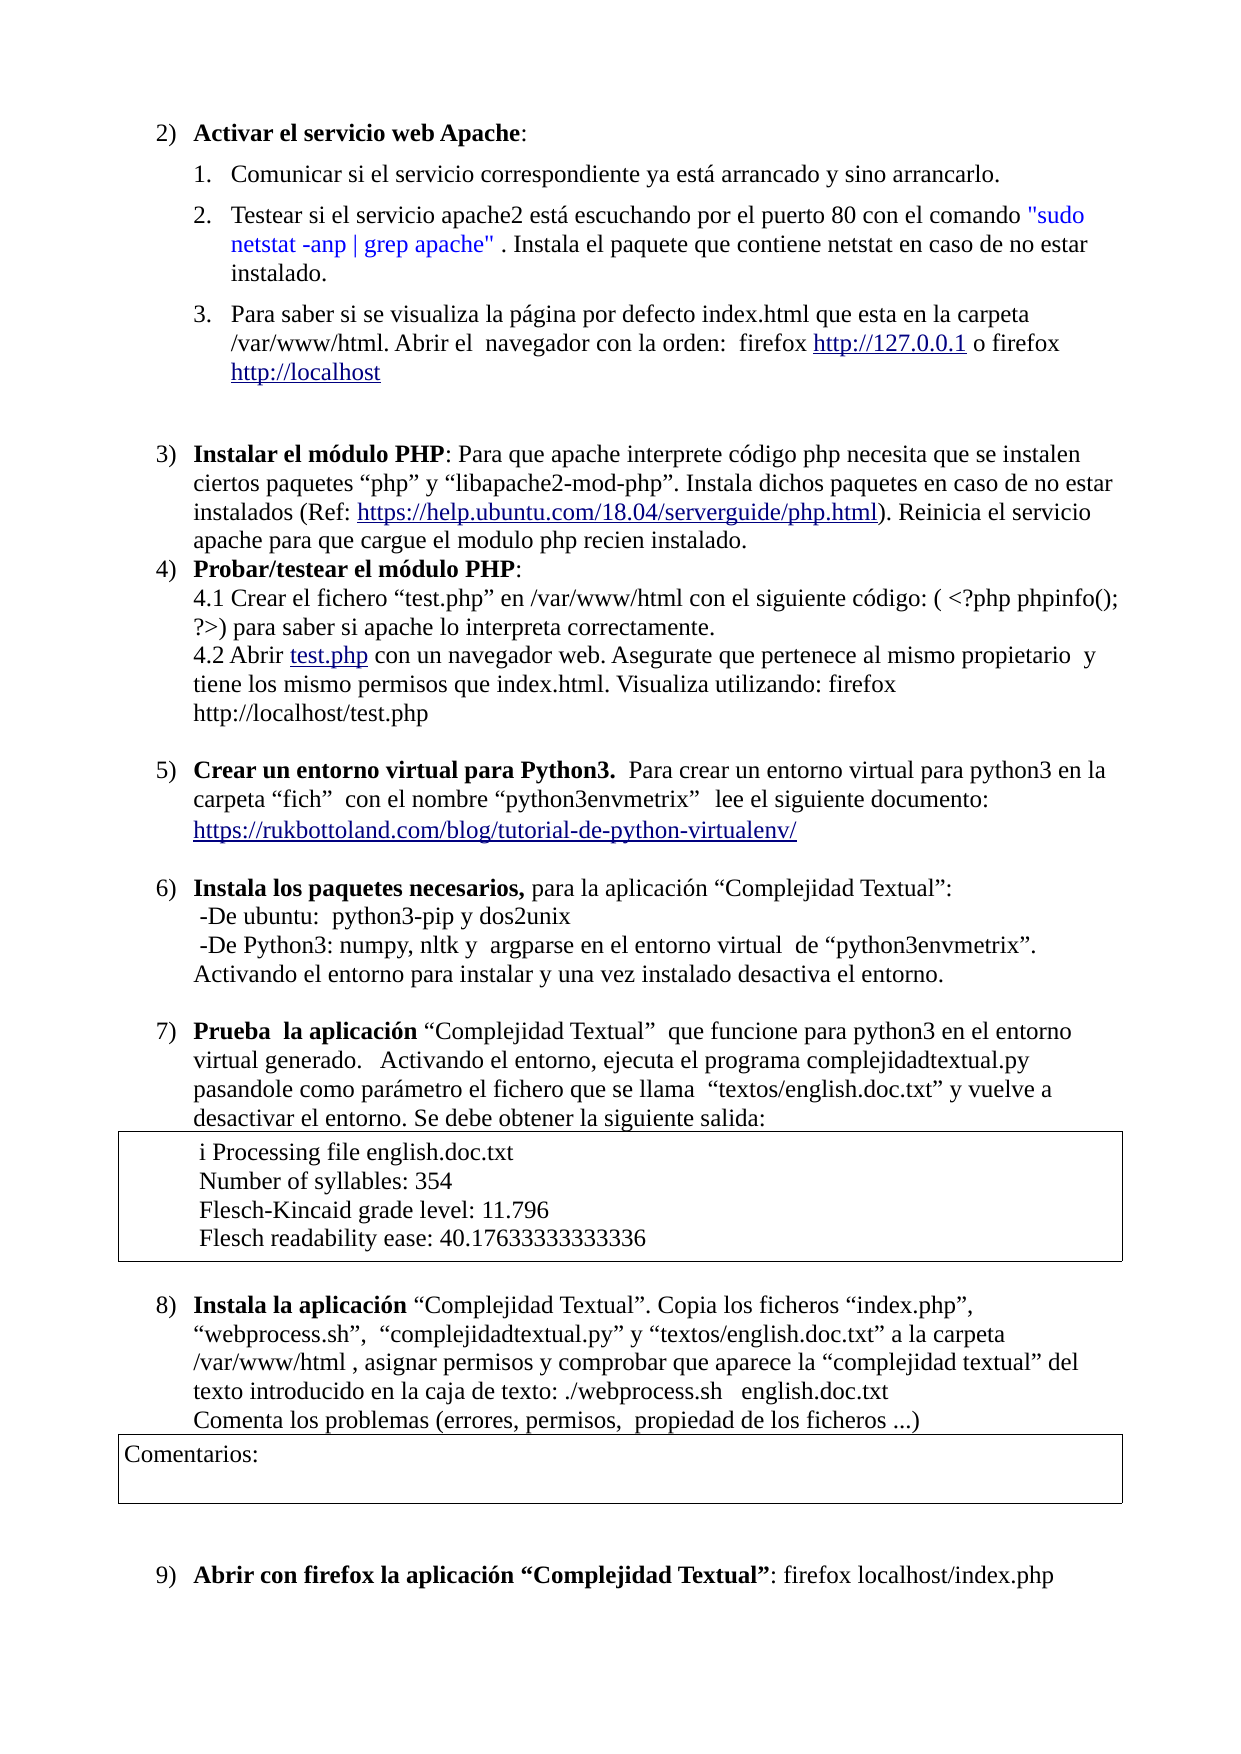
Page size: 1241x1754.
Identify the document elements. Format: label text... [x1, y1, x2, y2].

list Instala la aplicación “Complejidad Textual”. Copia los ficheros “index.php”, “webprocess.sh”, “complejidadtextual.py” y “textos/english.doc.txt” a la carpeta /var/www/html , asignar permisos y comprobar que aparece la “complejidad textual” del texto introducido en la caja de texto: ./webprocess.sh english.doc.txt [156, 1290, 1122, 1405]
list Comunicar si el servicio correspondiente ya está arrancado y sino arrancarlo. [193, 159, 1122, 188]
list -De Python3: numpy, nltk y argparse en el entorno virtual de “python3envmetrix”. Activando el entorno para instalar y una vez instalado desactiva el entorno. [156, 930, 1122, 988]
list Activar el servicio web Apache: [156, 118, 1122, 147]
list Probar/testear el módulo PHP: [156, 554, 1122, 583]
list Comenta los problemas (errores, permisos, propiedad de los ficheros ...) [156, 1405, 1122, 1434]
list 4.2 Abrir test.php con un navegador web. Asegurate que pertenece al mismo propietario y tiene los mismo permisos que index.html. Visualiza utilizando: firefox http://localhost/test.php [156, 641, 1122, 727]
list Instalar el módulo PHP: Para que apache interprete código php necesita que se instalen ciertos paquetes “php” y “libapache2-mod-php”. Instala dichos paquetes en caso de no estar instalados (Ref: https://help.ubuntu.com/18.04/serverguide/php.html). Reinicia el servicio apache para que cargue el modulo php recien instalado. [156, 439, 1122, 554]
list Crear un entorno virtual para Python3. Para crear un entorno virtual para python3 en la carpeta “fich” con el nombre “python3envmetrix” lee el siguiente documento: https://rukbottoland.com/blog/tutorial-de-python-virtualenv/ [156, 756, 1122, 844]
table_header i Processing file english.doc.txt Number of syllables: 354 Flesch-Kincaid grade level: 11.796 Flesch readability ease: 40.17633333333336 [119, 1132, 1122, 1261]
list Instala los paquetes necesarios, para la aplicación “Complejidad Textual”: [156, 873, 1122, 901]
table_header Comentarios: [119, 1435, 1122, 1503]
list 4.1 Crear el fichero “test.php” en /var/www/html con el siguiente código: ( <?php phpinfo(); ?>) para saber si apache lo interpreta correctamente. [156, 583, 1122, 641]
list Para saber si se visualiza la página por defecto index.html que esta en la carpeta /var/www/html. Abrir el navegador con la orden: firefox http://127.0.0.1 o firefox http://localhost [193, 299, 1122, 386]
list Testear si el servicio apache2 está escuchando por el puerto 80 con el comando "sudo netstat -anp | grep apache" . Instala el paquete que contiene netstat en caso de no estar instalado. [193, 201, 1122, 287]
list -De ubuntu: python3-pip y dos2unix [156, 901, 1122, 930]
list Abrir con firefox la aplicación “Complejidad Textual”: firefox localhost/index.php [156, 1560, 1122, 1589]
list Prueba la aplicación “Complejidad Textual” que funcione para python3 en el entorno virtual generado. Activando el entorno, ejecuta el programa complejidadtextual.py pasandole como parámetro el fichero que se llama “textos/english.doc.txt” y vuelve a desactivar el entorno. Se debe obtener la siguiente salida: [156, 1016, 1122, 1131]
